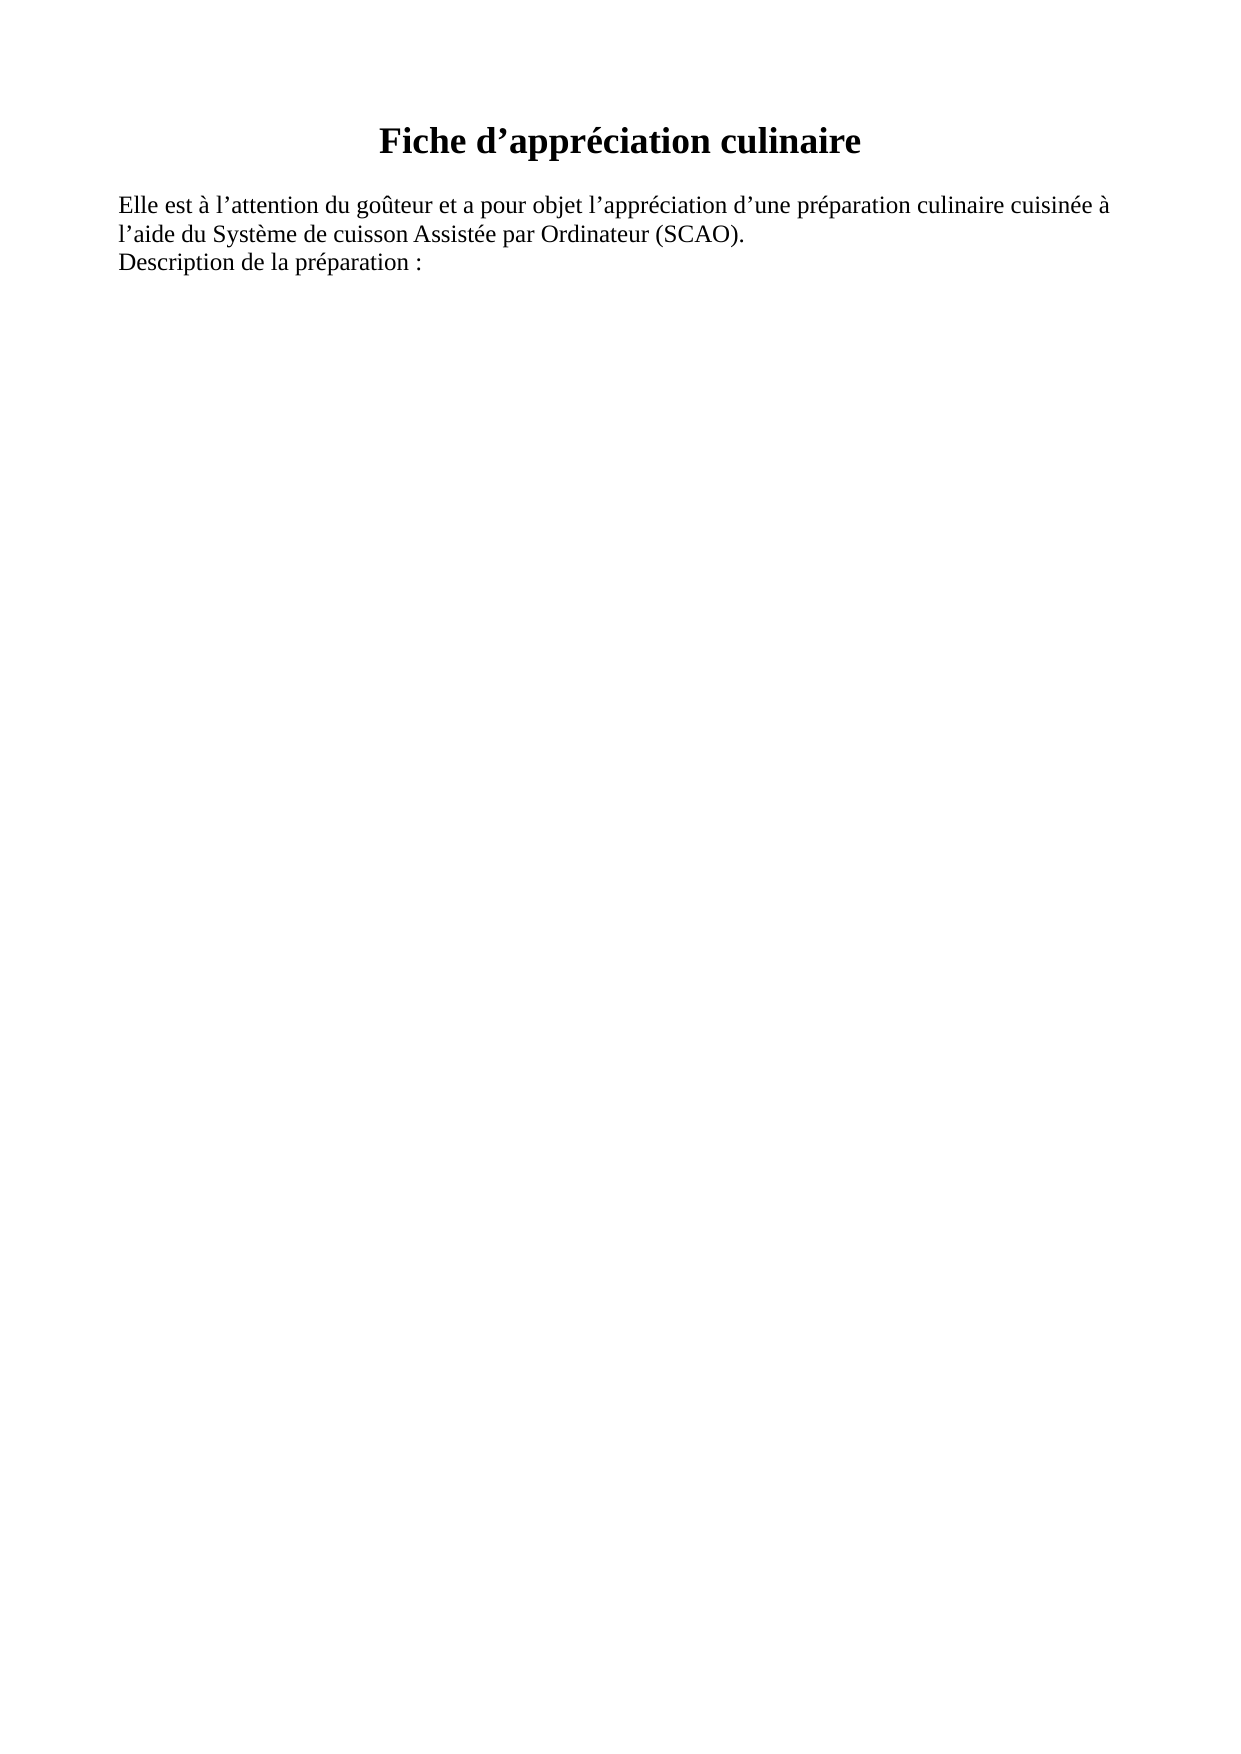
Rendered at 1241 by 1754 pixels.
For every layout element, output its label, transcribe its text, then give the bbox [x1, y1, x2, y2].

text Elle est à l’attention du goûteur et a pour objet l’appréciation d’une préparation culinaire cuisinée à l’aide du Système de cuisson Assistée par Ordinateur (SCAO). [118, 190, 1122, 247]
text Description de la préparation : [118, 247, 1122, 276]
text Fiche d’appréciation culinaire [118, 118, 1122, 161]
